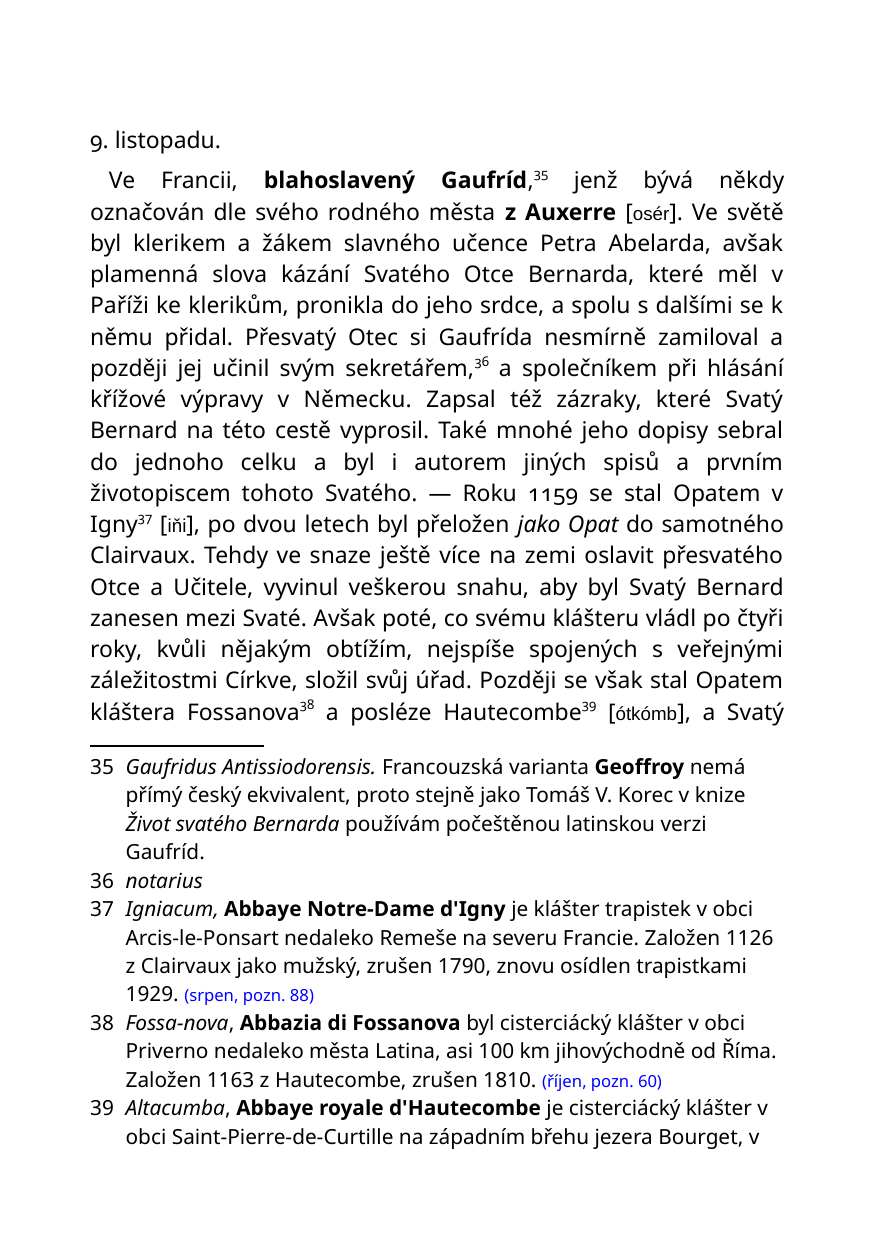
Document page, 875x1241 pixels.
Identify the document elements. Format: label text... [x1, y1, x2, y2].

text Igniacum, Abbaye Notre-Dame d'Igny je klášter trapistek v obci Arcis-le-Ponsart nedaleko Remeše na severu Francie. Založen 1126 z Clairvaux jako mužský, zrušen 1790, znovu osídlen trapistkami 1929. (srpen, pozn. 88) [90, 894, 784, 1008]
text Altacumba, Abbaye royale d'Hautecombe je cisterciácký klášter v obci Saint-Pierre-de-Curtille na západním břehu jezera Bourget, v [90, 1093, 784, 1150]
text Gaufridus Antissiodorensis. Francouzská varianta Geoffroy nemá přímý český ekvivalent, proto stejně jako Tomáš V. Korec v knize Život svatého Bernarda používám počeštěnou latinskou verzi Gaufríd. [90, 752, 784, 866]
text Ve Francii, blahoslavený Gaufríd, jenž bývá někdy označován dle svého rodného města z Auxerre [osér]. Ve světě byl klerikem a žákem slavného učence Petra Abelarda, avšak plamenná slova kázání Svatého Otce Bernarda, které měl v Paříži ke klerikům, pronikla do jeho srdce, a spolu s dalšími se k němu přidal. Přesvatý Otec si Gaufrída nesmírně zamiloval a později jej učinil svým sekretářem, a společníkem při hlásání křížové výpravy v Německu. Zapsal též zázraky, které Svatý Bernard na této cestě vyprosil. Také mnohé jeho dopisy sebral do jednoho celku a byl i autorem jiných spisů a prvním životopiscem tohoto Svatého. — Roku 1159 se stal Opatem v Igny [iňi], po dvou letech byl přeložen jako Opat do samotného Clairvaux. Tehdy ve snaze ještě více na zemi oslavit přesvatého Otce a Učitele, vyvinul veškerou snahu, aby byl Svatý Bernard zanesen mezi Svaté. Avšak poté, co svému klášteru vládl po čtyři roky, kvůli nějakým obtížím, nejspíše spojených s veřejnými záležitostmi Církve, složil svůj úřad. Později se však stal Opatem kláštera Fossanova a posléze Hautecombe [ótkómb], a Svatý [90, 164, 784, 727]
text 9. listopadu. [90, 124, 784, 156]
text Fossa-nova, Abbazia di Fossanova byl cisterciácký klášter v obci Priverno nedaleko města Latina, asi 100 km jihovýchodně od Říma. Založen 1163 z Hautecombe, zrušen 1810. (říjen, pozn. 60) [90, 1008, 784, 1093]
text notarius [90, 866, 784, 894]
